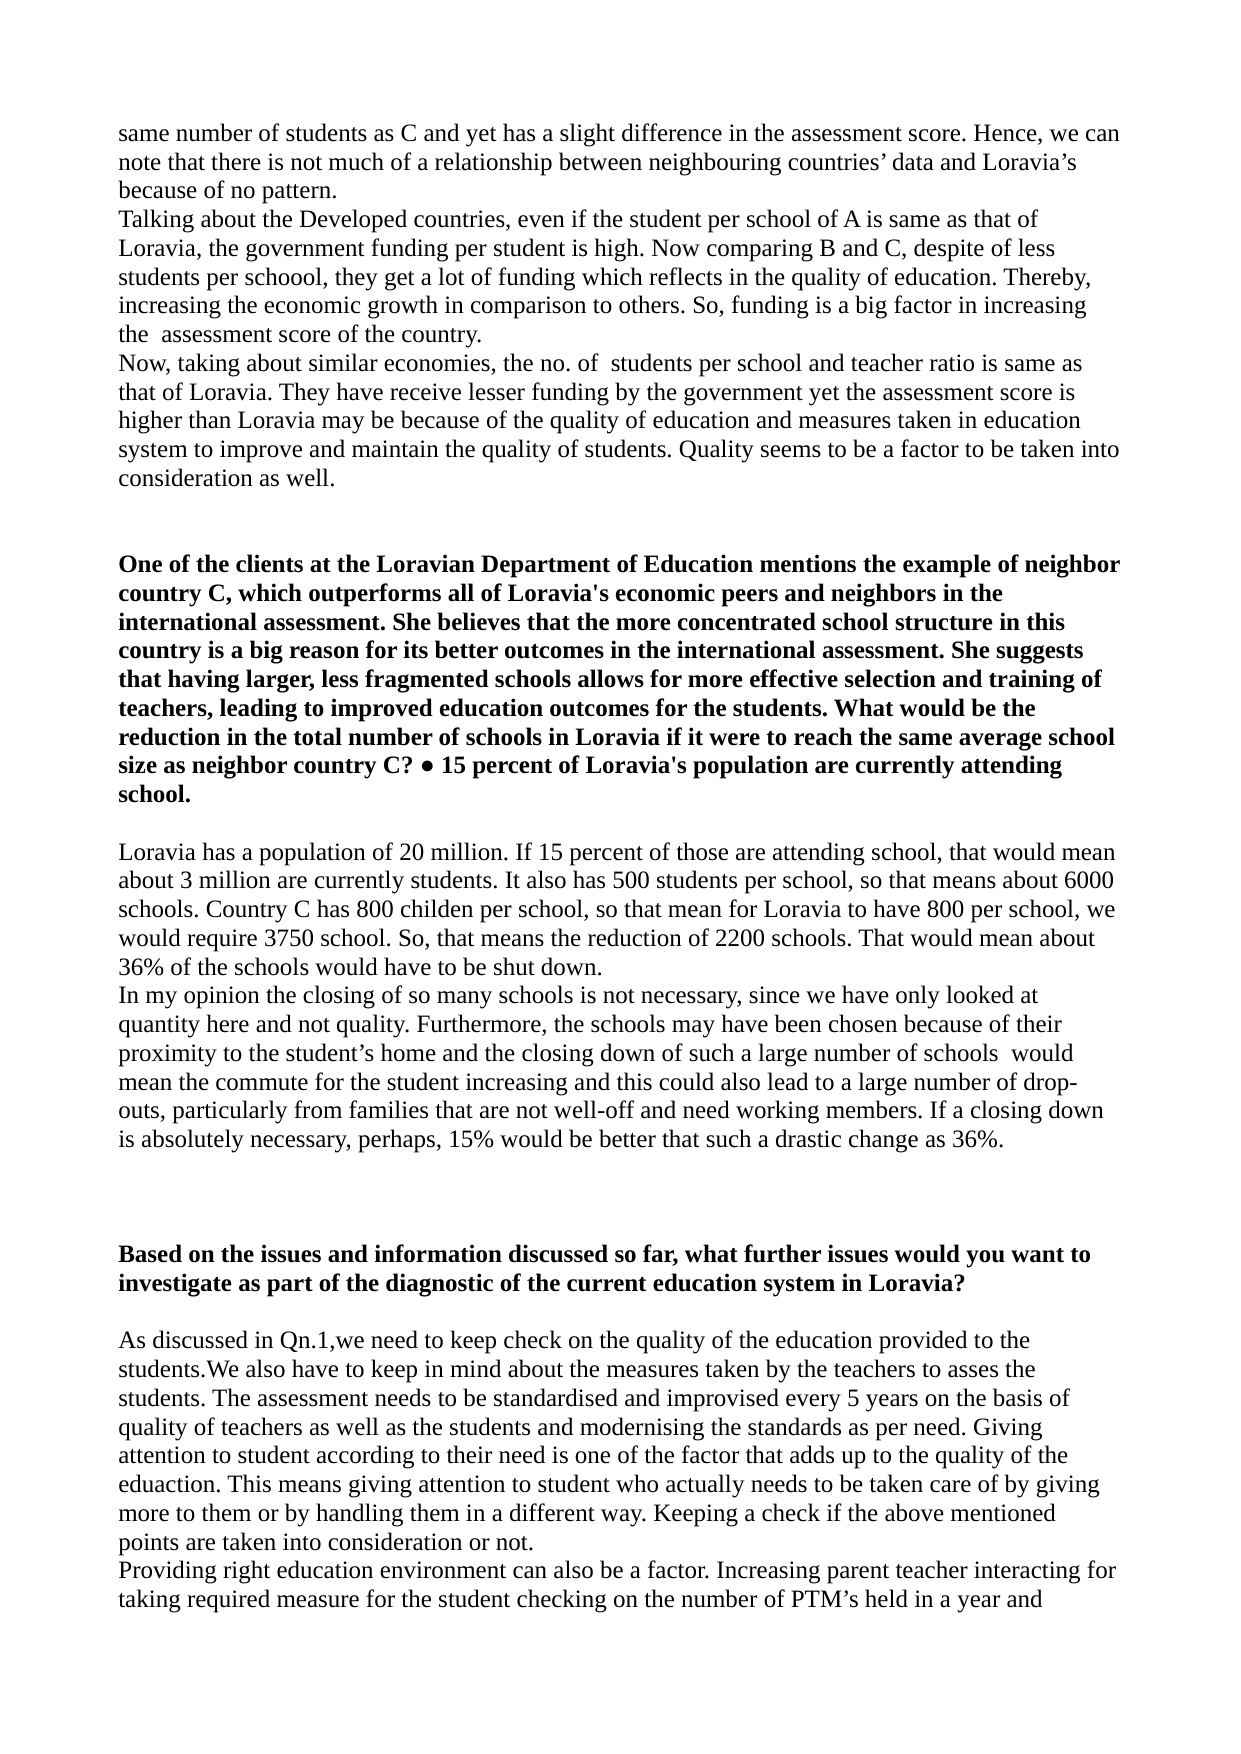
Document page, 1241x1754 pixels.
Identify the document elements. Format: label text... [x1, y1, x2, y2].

text Loravia has a population of 20 million. If 15 percent of those are attending school, that would mean about 3 million are currently students. It also has 500 students per school, so that means about 6000 schools. Country C has 800 childen per school, so that mean for Loravia to have 800 per school, we would require 3750 school. So, that means the reduction of 2200 schools. That would mean about 36% of the schools would have to be shut down. [118, 837, 1122, 981]
text One of the clients at the Loravian Department of Education mentions the example of neighbor country C, which outperforms all of Loravia's economic peers and neighbors in the international assessment. She believes that the more concentrated school structure in this country is a big reason for its better outcomes in the international assessment. She suggests that having larger, less fragmented schools allows for more effective selection and training of teachers, leading to improved education outcomes for the students. What would be the reduction in the total number of schools in Loravia if it were to reach the same average school size as neighbor country C? ● 15 percent of Loravia's population are currently attending school. [118, 549, 1122, 808]
text In my opinion the closing of so many schools is not necessary, since we have only looked at quantity here and not quality. Furthermore, the schools may have been chosen because of their proximity to the student’s home and the closing down of such a large number of schools would mean the commute for the student increasing and this could also lead to a large number of drop-outs, particularly from families that are not well-off and need working members. If a closing down is absolutely necessary, perhaps, 15% would be better that such a drastic change as 36%. [118, 981, 1122, 1153]
text Providing right education environment can also be a factor. Increasing parent teacher interacting for taking required measure for the student checking on the number of PTM’s held in a year and [118, 1556, 1122, 1613]
text As discussed in Qn.1,we need to keep check on the quality of the education provided to the students.We also have to keep in mind about the measures taken by the teachers to asses the students. The assessment needs to be standardised and improvised every 5 years on the basis of quality of teachers as well as the students and modernising the standards as per need. Giving attention to student according to their need is one of the factor that adds up to the quality of the eduaction. This means giving attention to student who actually needs to be taken care of by giving more to them or by handling them in a different way. Keeping a check if the above mentioned points are taken into consideration or not. [118, 1326, 1122, 1556]
text same number of students as C and yet has a slight difference in the assessment score. Hence, we can note that there is not much of a relationship between neighbouring countries’ data and Loravia’s because of no pattern. [118, 118, 1122, 204]
text Now, taking about similar economies, the no. of students per school and teacher ratio is same as that of Loravia. They have receive lesser funding by the government yet the assessment score is higher than Loravia may be because of the quality of education and measures taken in education system to improve and maintain the quality of students. Quality seems to be a factor to be taken into consideration as well. [118, 348, 1122, 492]
text Talking about the Developed countries, even if the student per school of A is same as that of Loravia, the government funding per student is high. Now comparing B and C, despite of less students per schoool, they get a lot of funding which reflects in the quality of education. Thereby, increasing the economic growth in comparison to others. So, funding is a big factor in increasing the assessment score of the country. [118, 204, 1122, 348]
text Based on the issues and information discussed so far, what further issues would you want to investigate as part of the diagnostic of the current education system in Loravia? [118, 1239, 1122, 1297]
